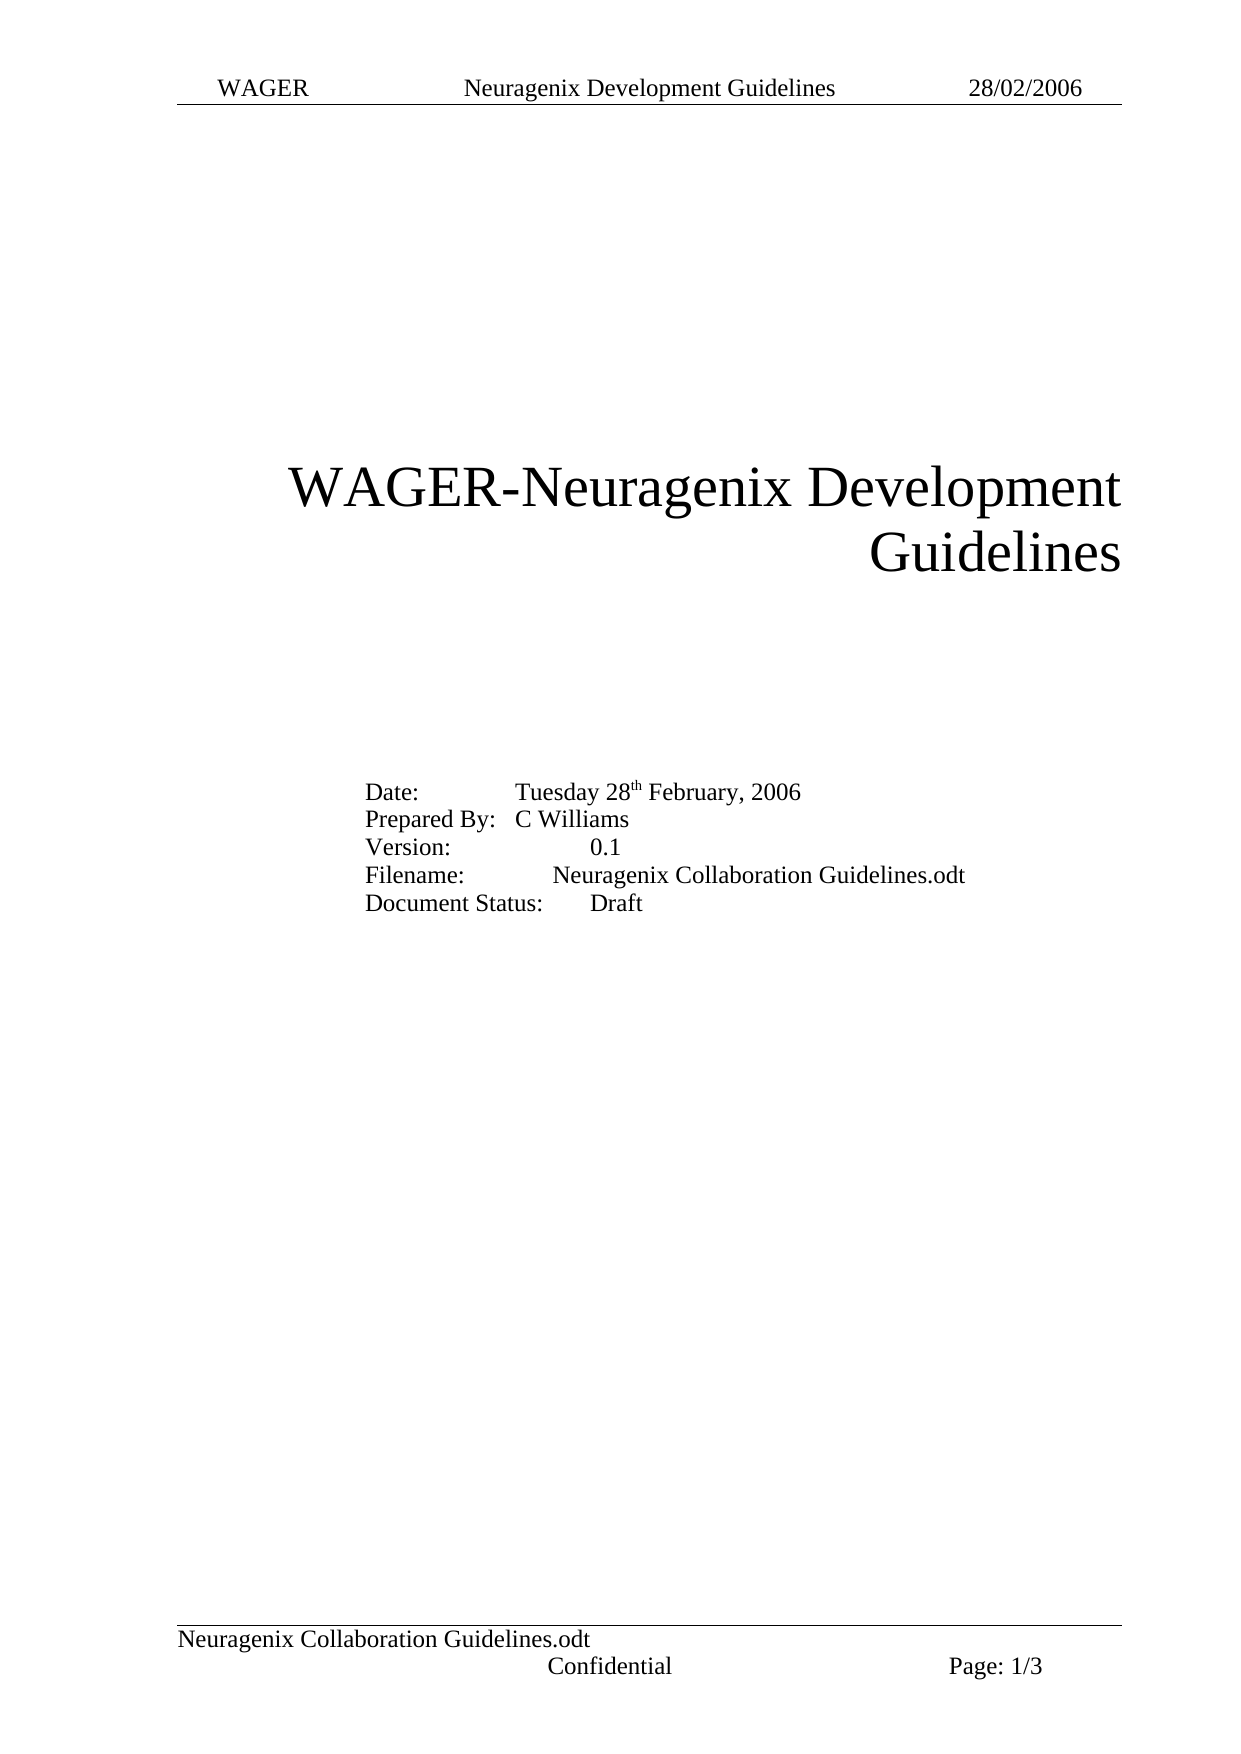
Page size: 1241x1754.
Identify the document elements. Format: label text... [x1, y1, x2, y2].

text Prepared By: C Williams [365, 806, 1122, 833]
text Date: Tuesday 28th February, 2006 [365, 778, 1122, 806]
text Filename: Neuragenix Collaboration Guidelines.odt [365, 861, 1122, 889]
text Document Status: Draft [365, 889, 1122, 916]
text Version: 0.1 [365, 833, 1122, 861]
text WAGER-Neuragenix Development Guidelines [177, 455, 1122, 584]
